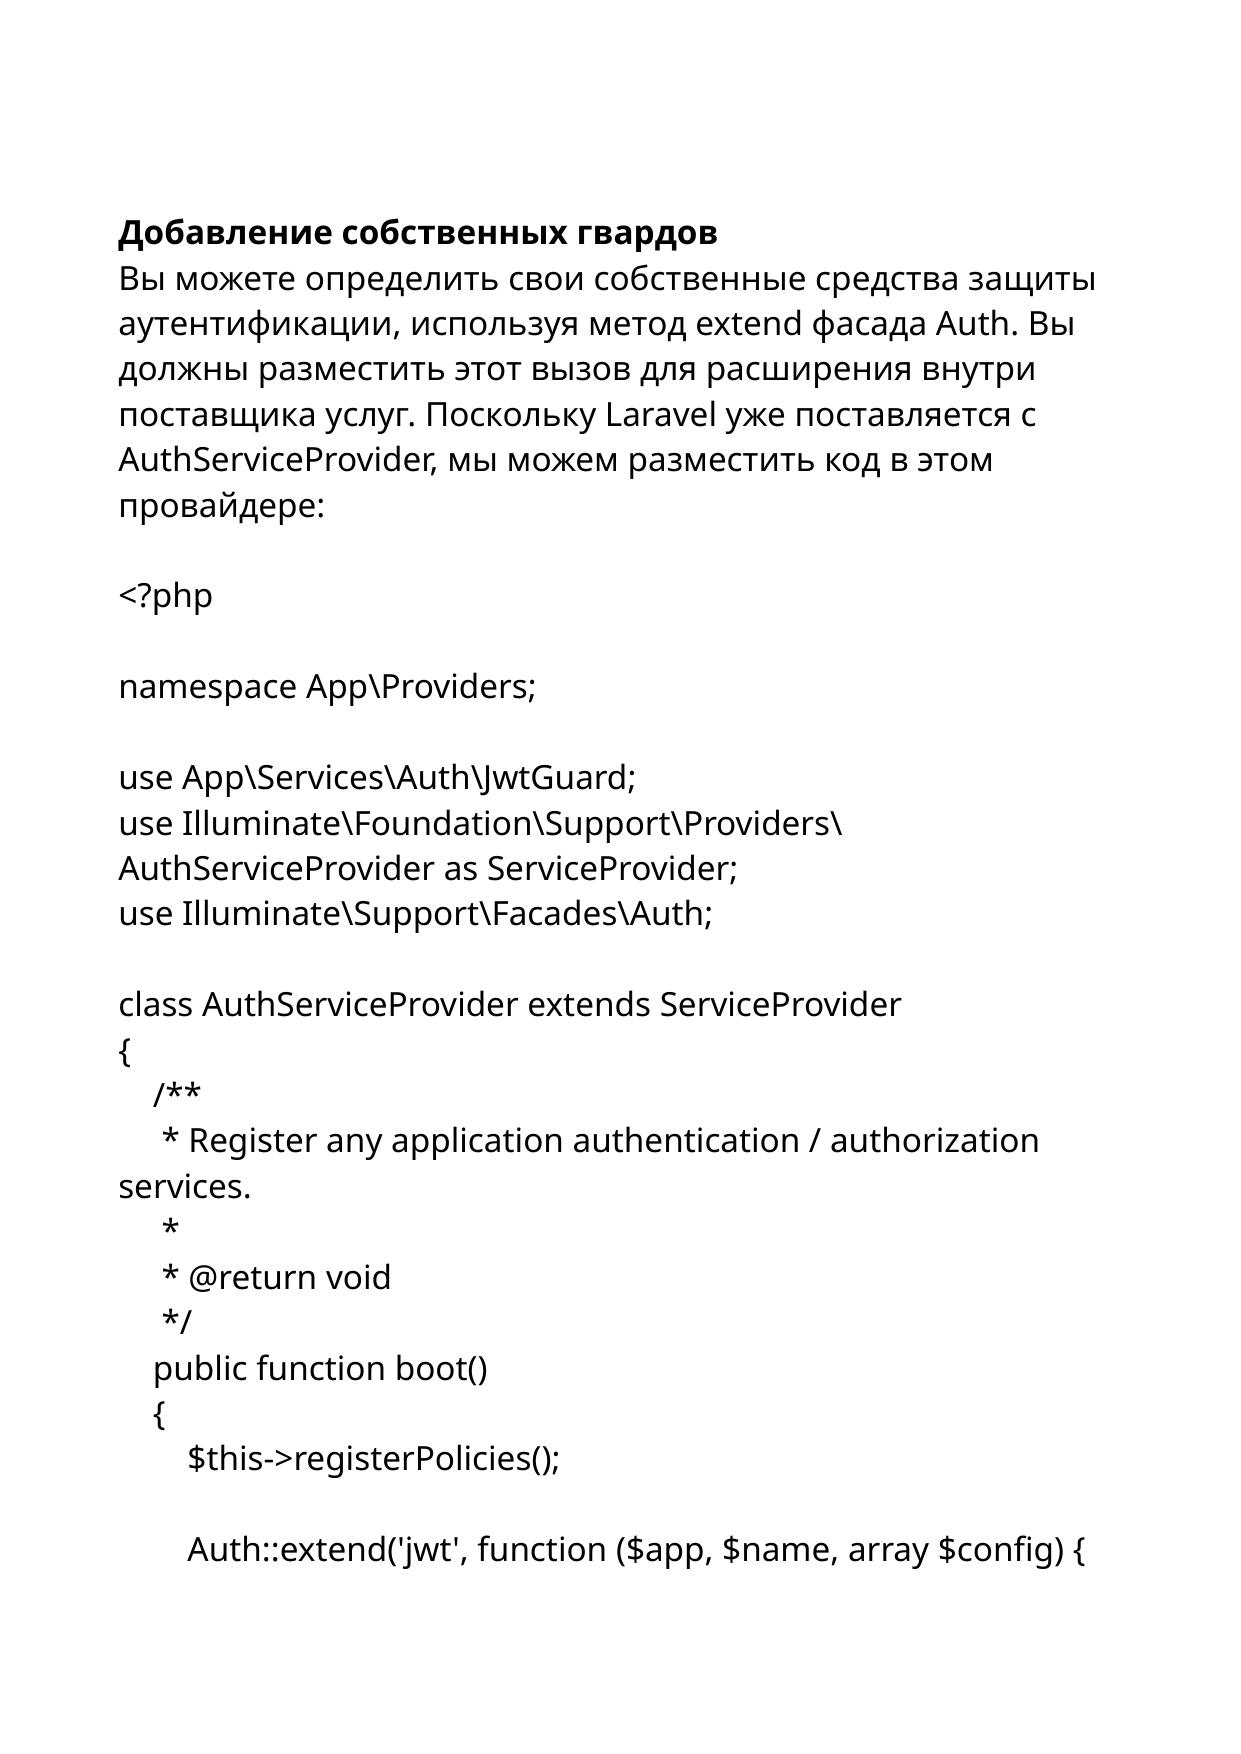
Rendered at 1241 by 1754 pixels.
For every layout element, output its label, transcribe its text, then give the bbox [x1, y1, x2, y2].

text * Register any application authentication / authorization services. [118, 1117, 1122, 1208]
text { [118, 1026, 1122, 1072]
text */ [118, 1299, 1122, 1344]
text use Illuminate\Support\Facades\Auth; [118, 890, 1122, 936]
text <?php [118, 572, 1122, 618]
text { [118, 1390, 1122, 1435]
subtitle Добавление собственных гвардов [118, 209, 1122, 254]
text Вы можете определить свои собственные средства защиты аутентификации, используя метод extend фасада Auth. Вы должны разместить этот вызов для расширения внутри поставщика услуг. Поскольку Laravel уже поставляется с AuthServiceProvider, мы можем разместить код в этом провайдере: [118, 254, 1122, 527]
text /** [118, 1072, 1122, 1117]
text class AuthServiceProvider extends ServiceProvider [118, 981, 1122, 1026]
text use Illuminate\Foundation\Support\Providers\AuthServiceProvider as ServiceProvider; [118, 799, 1122, 890]
text Auth::extend('jwt', function ($app, $name, array $config) { [118, 1526, 1122, 1571]
text use App\Services\Auth\JwtGuard; [118, 754, 1122, 799]
text namespace App\Providers; [118, 663, 1122, 708]
text * [118, 1208, 1122, 1253]
text $this->registerPolicies(); [118, 1435, 1122, 1481]
text * @return void [118, 1253, 1122, 1299]
text public function boot() [118, 1344, 1122, 1390]
